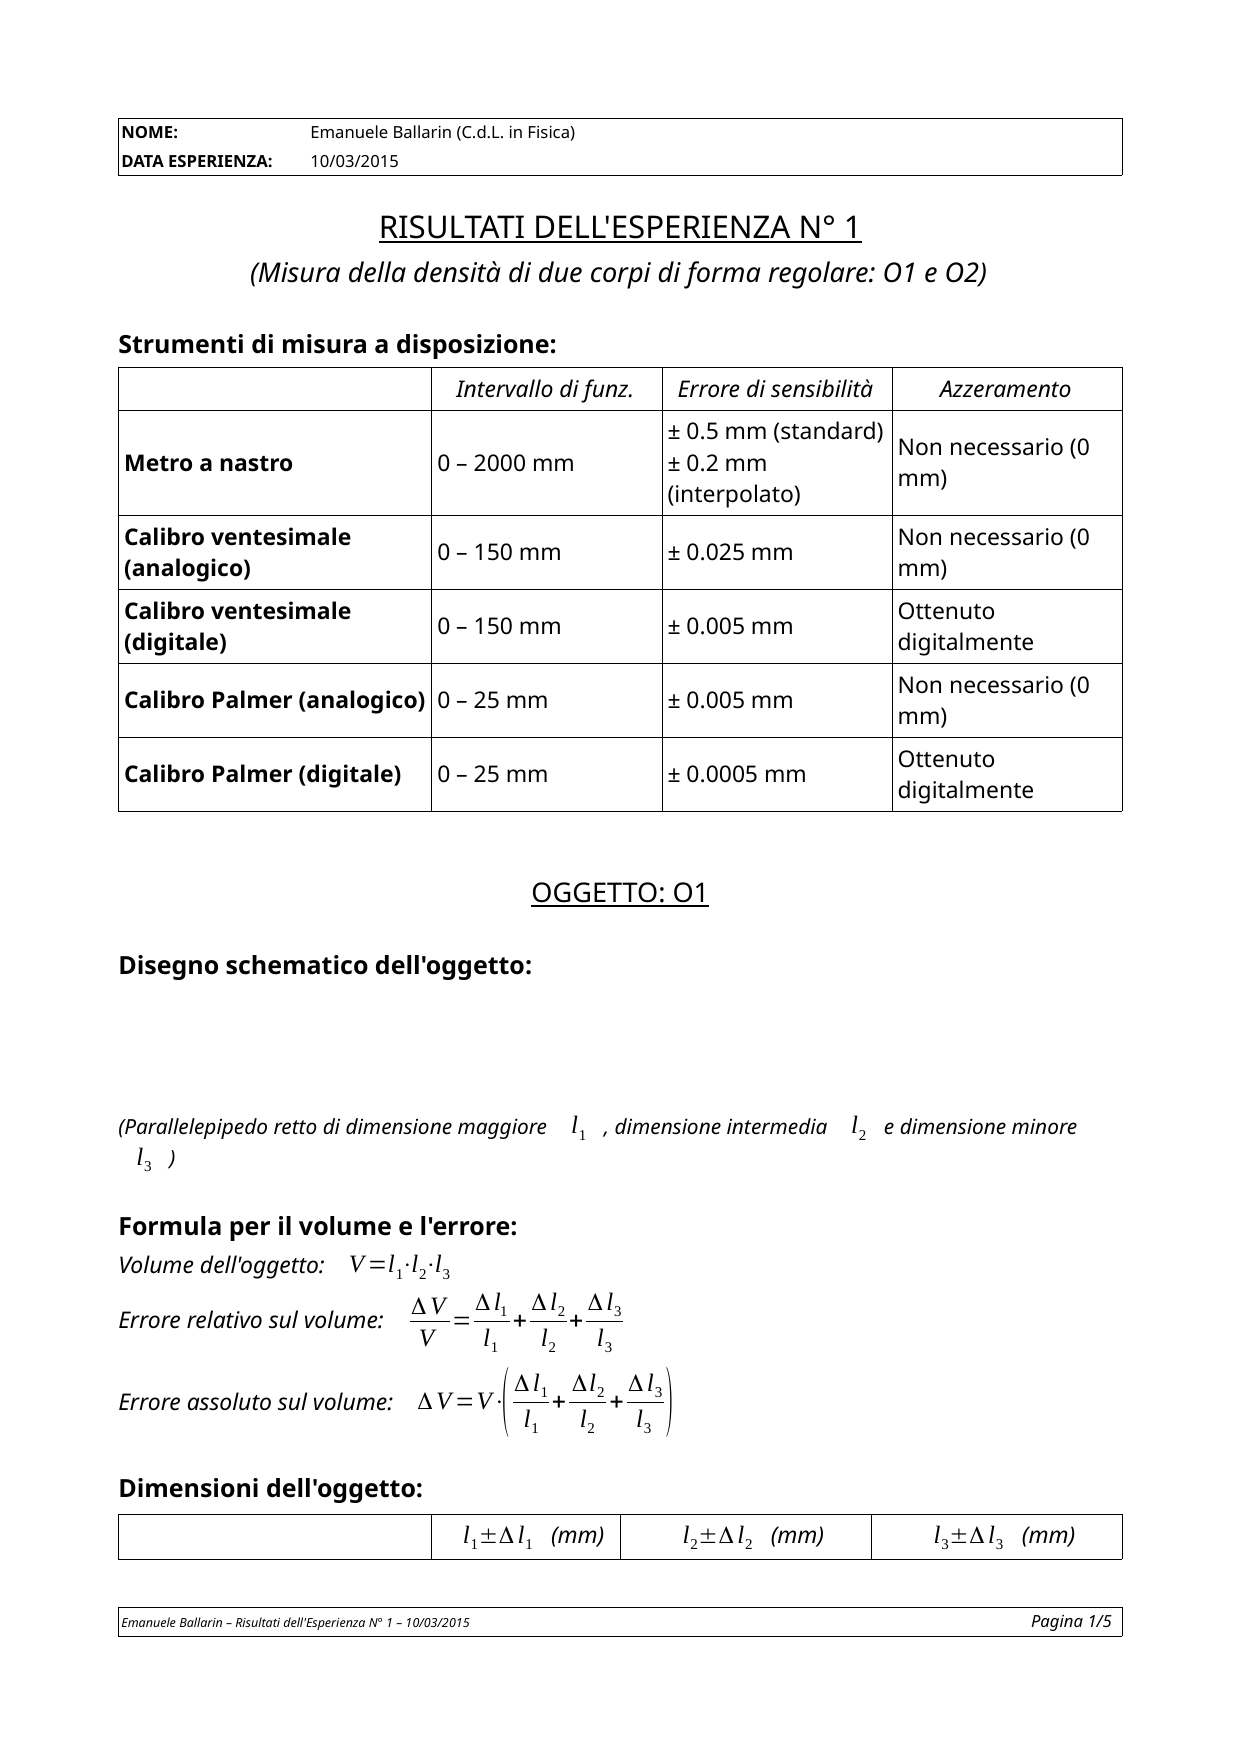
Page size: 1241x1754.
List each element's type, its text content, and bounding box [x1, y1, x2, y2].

table_cell 0 – 25 mm [432, 738, 662, 811]
table_header [119, 368, 431, 409]
table_cell Metro a nastro [119, 411, 431, 515]
table_header Errore di sensibilità [663, 368, 892, 409]
text Formula per il volume e l'errore: [118, 1209, 1122, 1243]
table_header (mm) [621, 1515, 871, 1559]
text Volume dell'oggetto: [118, 1249, 1122, 1282]
text (Misura della densità di due corpi di forma regolare: O1 e O2) [118, 253, 1122, 290]
table_cell Calibro Palmer (analogico) [119, 664, 431, 737]
table_cell Calibro ventesimale (digitale) [119, 590, 431, 663]
table_header Intervallo di funz. [432, 368, 662, 409]
table_cell ± 0.5 mm (standard) ± 0.2 mm (interpolato) [663, 411, 892, 515]
text Dimensioni dell'oggetto: [118, 1471, 1122, 1505]
table_cell Non necessario (0 mm) [893, 411, 1122, 515]
text Strumenti di misura a disposizione: [118, 327, 1122, 361]
table_cell ± 0.025 mm [663, 516, 892, 589]
table_cell Non necessario (0 mm) [893, 664, 1122, 737]
table_cell ± 0.005 mm [663, 590, 892, 663]
table_cell ± 0.0005 mm [663, 738, 892, 811]
text Errore relativo sul volume: [118, 1288, 1122, 1355]
text OGGETTO: O1 [118, 874, 1122, 911]
table_header Azzeramento [893, 368, 1122, 409]
table_cell 0 – 150 mm [432, 590, 662, 663]
text Errore assoluto sul volume: [118, 1366, 1122, 1439]
table_cell Calibro ventesimale (analogico) [119, 516, 431, 589]
table_header (mm) [872, 1515, 1122, 1559]
table_cell 0 – 150 mm [432, 516, 662, 589]
table_cell ± 0.005 mm [663, 664, 892, 737]
text Disegno schematico dell'oggetto: [118, 947, 1122, 981]
table_cell Calibro Palmer (digitale) [119, 738, 431, 811]
table_cell 0 – 25 mm [432, 664, 662, 737]
table_cell Ottenuto digitalmente [893, 590, 1122, 663]
table_header (mm) [432, 1515, 620, 1559]
table_cell Ottenuto digitalmente [893, 738, 1122, 811]
table_cell Non necessario (0 mm) [893, 516, 1122, 589]
text (Parallelepipedo retto di dimensione maggiore , dimensione intermedia e dimensione minore ) [118, 1112, 1122, 1175]
table_header [119, 1515, 431, 1559]
table_cell 0 – 2000 mm [432, 411, 662, 515]
text RISULTATI DELL'ESPERIENZA N° 1 [118, 205, 1122, 247]
